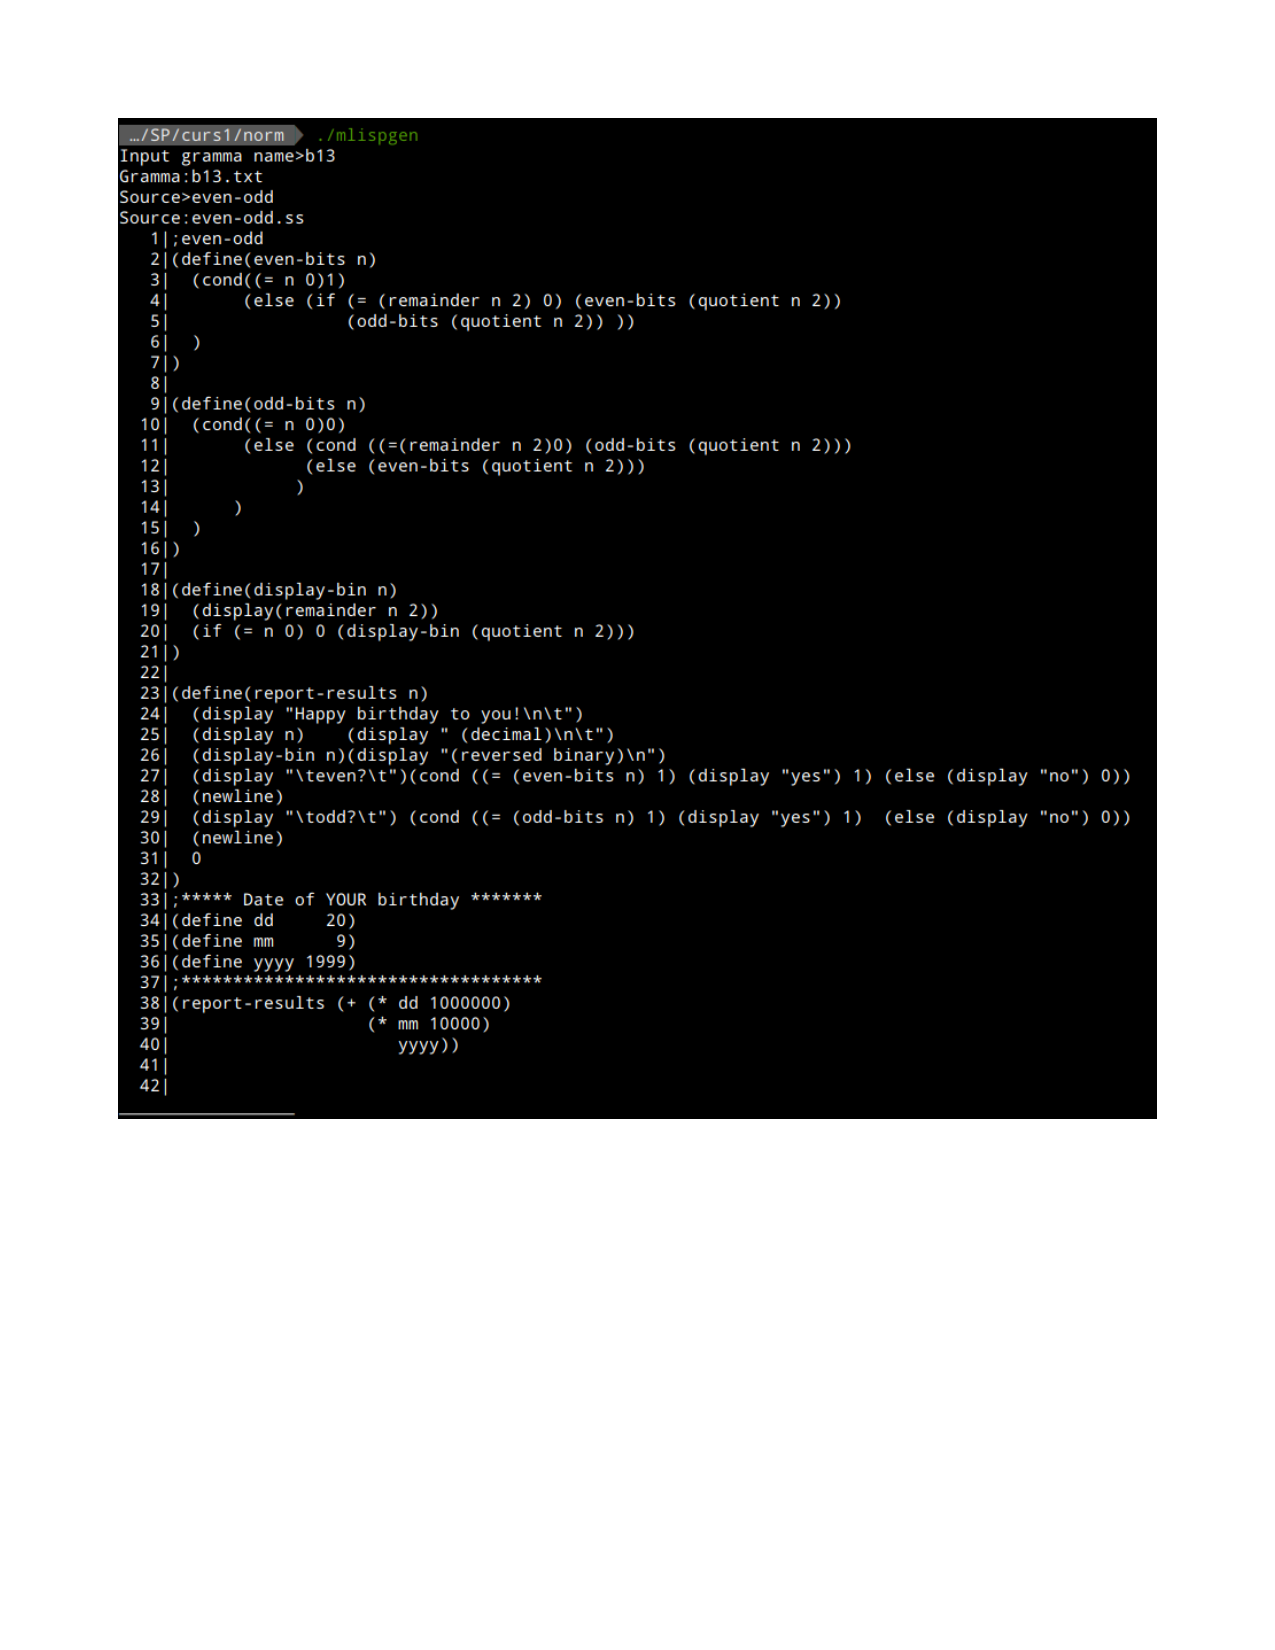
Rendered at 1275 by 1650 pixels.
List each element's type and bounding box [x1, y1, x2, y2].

picture [118, 118, 1157, 1119]
